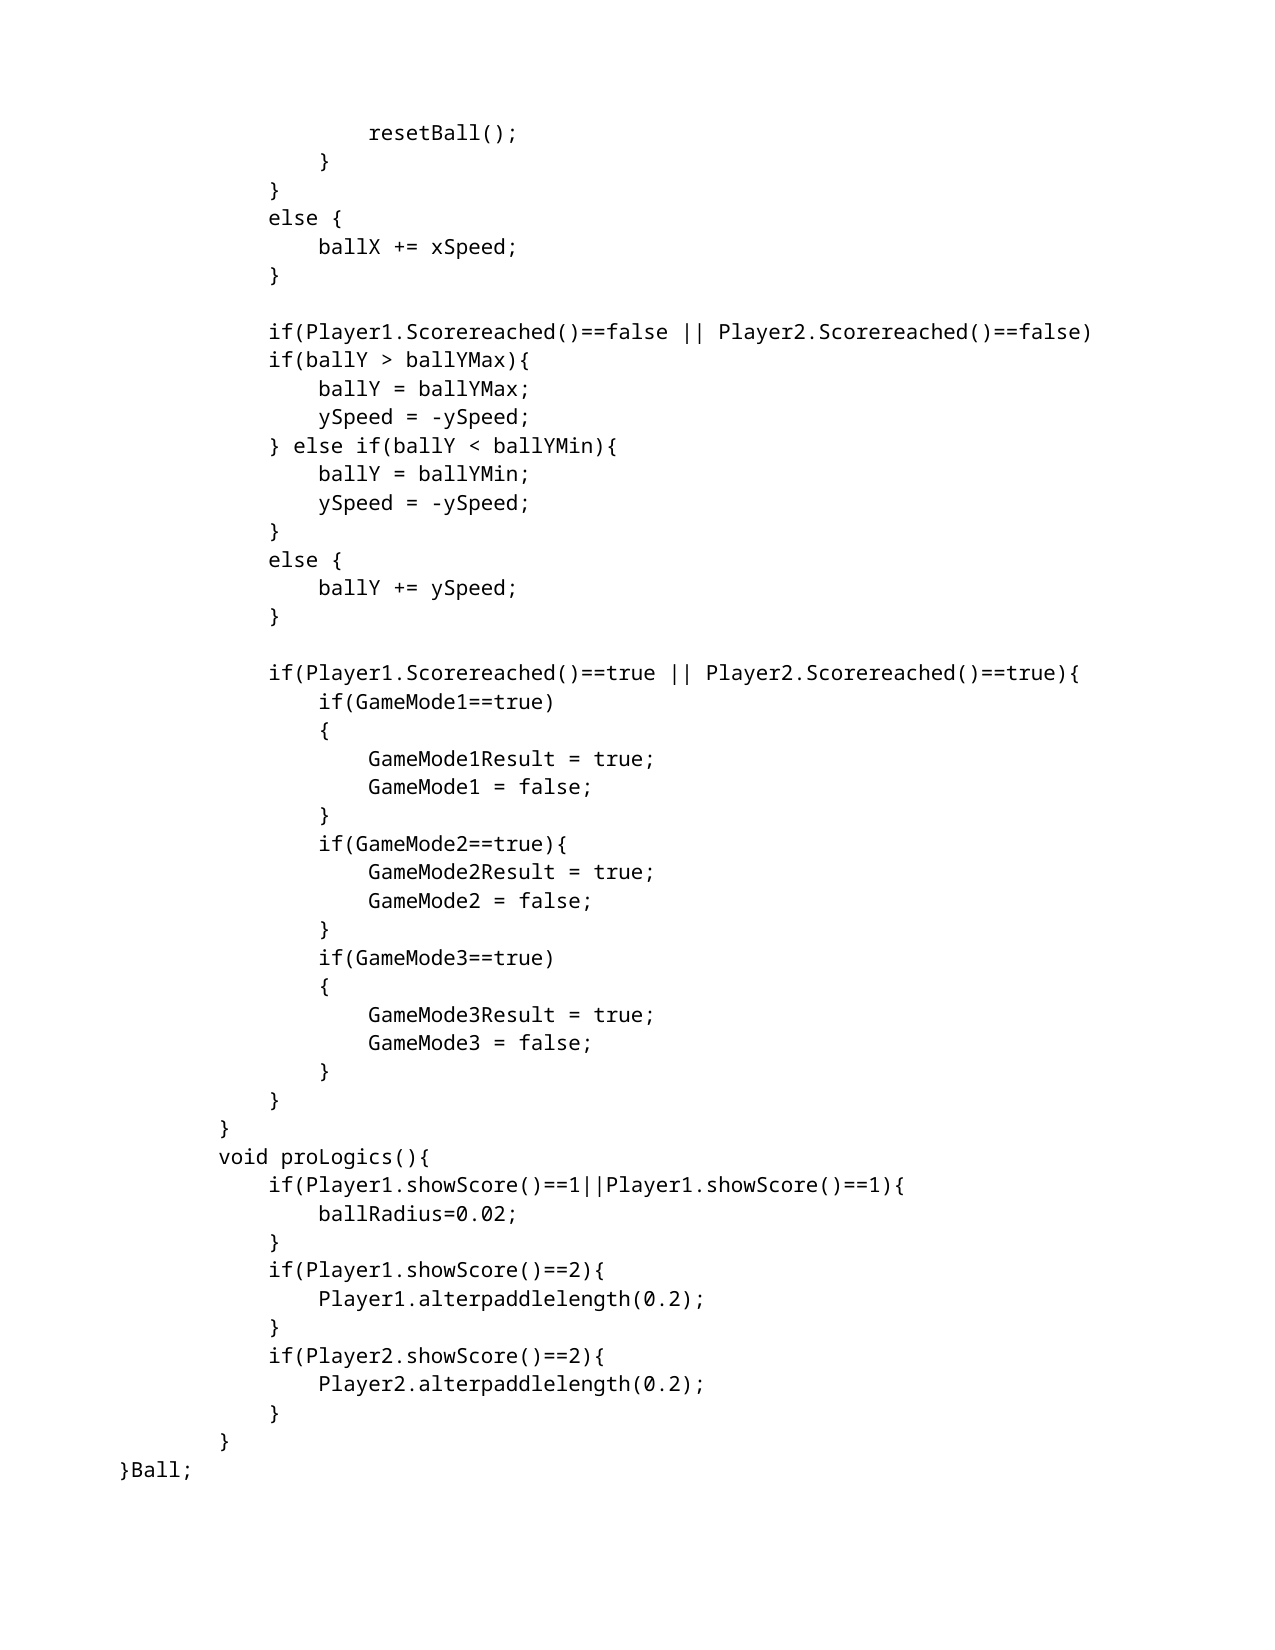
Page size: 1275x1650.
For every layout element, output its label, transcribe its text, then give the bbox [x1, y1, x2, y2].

text } [118, 516, 1157, 545]
text if(Player1.showScore()==2){ [118, 1256, 1157, 1284]
text void proLogics(){ [118, 1142, 1157, 1170]
text Player1.alterpaddlelength(0.2); [118, 1284, 1157, 1312]
text if(Player1.Scorereached()==true || Player2.Scorereached()==true){ [118, 658, 1157, 687]
text } [118, 1113, 1157, 1142]
text ySpeed = -ySpeed; [118, 402, 1157, 431]
text } [118, 175, 1157, 203]
text else { [118, 203, 1157, 232]
text if(GameMode3==true) [118, 943, 1157, 971]
text if(GameMode2==true){ [118, 829, 1157, 857]
text GameMode2 = false; [118, 886, 1157, 914]
text ballY += ySpeed; [118, 573, 1157, 602]
text } [118, 260, 1157, 289]
text { [118, 715, 1157, 744]
text } [118, 1426, 1157, 1455]
text ballX += xSpeed; [118, 232, 1157, 260]
text } [118, 1057, 1157, 1085]
text else { [118, 545, 1157, 573]
text } [118, 914, 1157, 943]
text ballY = ballYMax; [118, 374, 1157, 402]
text } [118, 1227, 1157, 1256]
text resetBall(); [118, 118, 1157, 147]
text } [118, 1312, 1157, 1341]
text { [118, 971, 1157, 1000]
text ballY = ballYMin; [118, 459, 1157, 488]
text GameMode2Result = true; [118, 857, 1157, 886]
text } [118, 1398, 1157, 1426]
text GameMode1 = false; [118, 772, 1157, 801]
text ballRadius=0.02; [118, 1199, 1157, 1227]
text if(Player1.showScore()==1||Player1.showScore()==1){ [118, 1170, 1157, 1199]
text } [118, 801, 1157, 829]
text GameMode1Result = true; [118, 744, 1157, 772]
text Player2.alterpaddlelength(0.2); [118, 1369, 1157, 1398]
text if(ballY > ballYMax){ [118, 346, 1157, 374]
text } [118, 147, 1157, 175]
text } [118, 602, 1157, 630]
text if(Player1.Scorereached()==false || Player2.Scorereached()==false) [118, 317, 1157, 346]
text ySpeed = -ySpeed; [118, 488, 1157, 516]
text } [118, 1085, 1157, 1113]
text }Ball; [118, 1455, 1157, 1483]
text if(GameMode1==true) [118, 687, 1157, 715]
text GameMode3 = false; [118, 1028, 1157, 1057]
text } else if(ballY < ballYMin){ [118, 431, 1157, 459]
text GameMode3Result = true; [118, 1000, 1157, 1028]
text if(Player2.showScore()==2){ [118, 1341, 1157, 1369]
